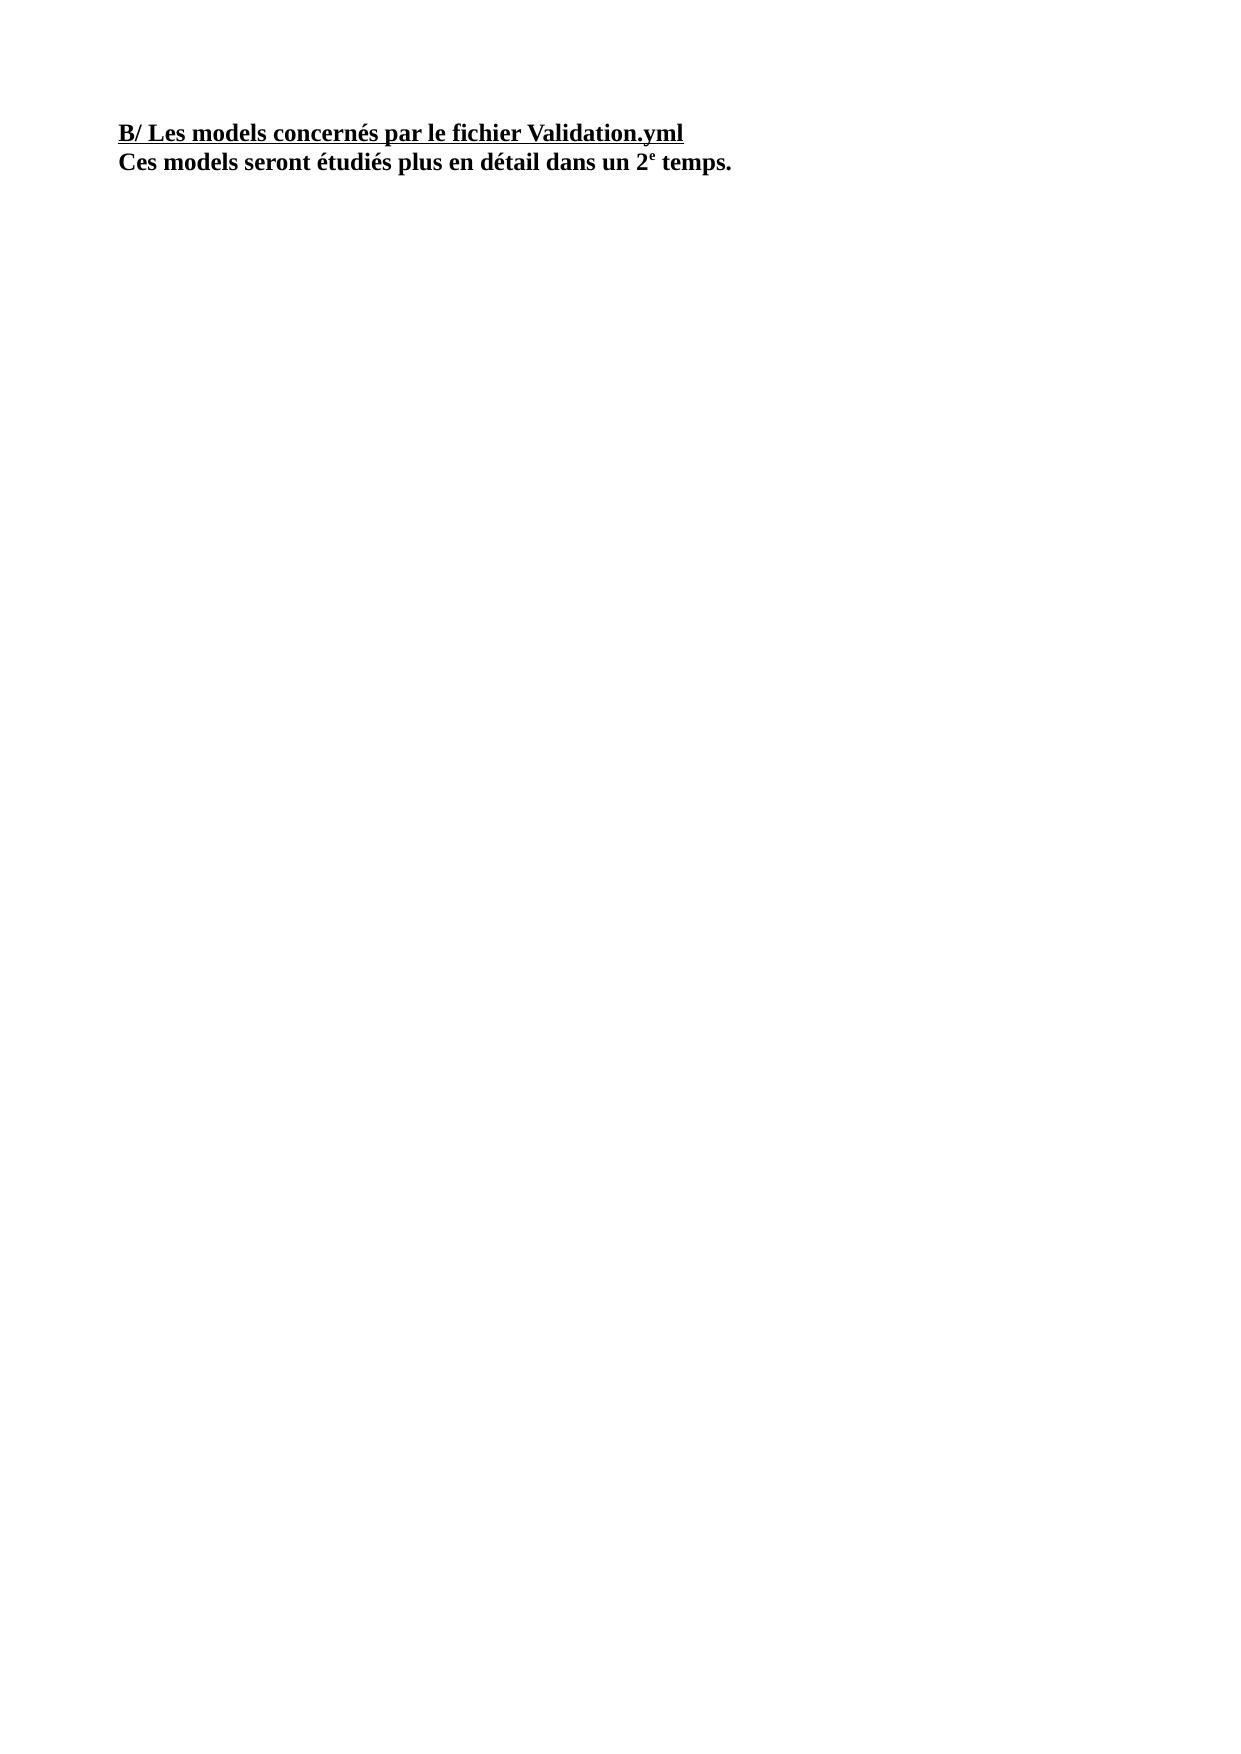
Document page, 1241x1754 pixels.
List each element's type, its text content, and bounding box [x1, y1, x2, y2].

text Ces models seront étudiés plus en détail dans un 2e temps. [118, 147, 1122, 176]
text B/ Les models concernés par le fichier Validation.yml [118, 118, 1122, 147]
